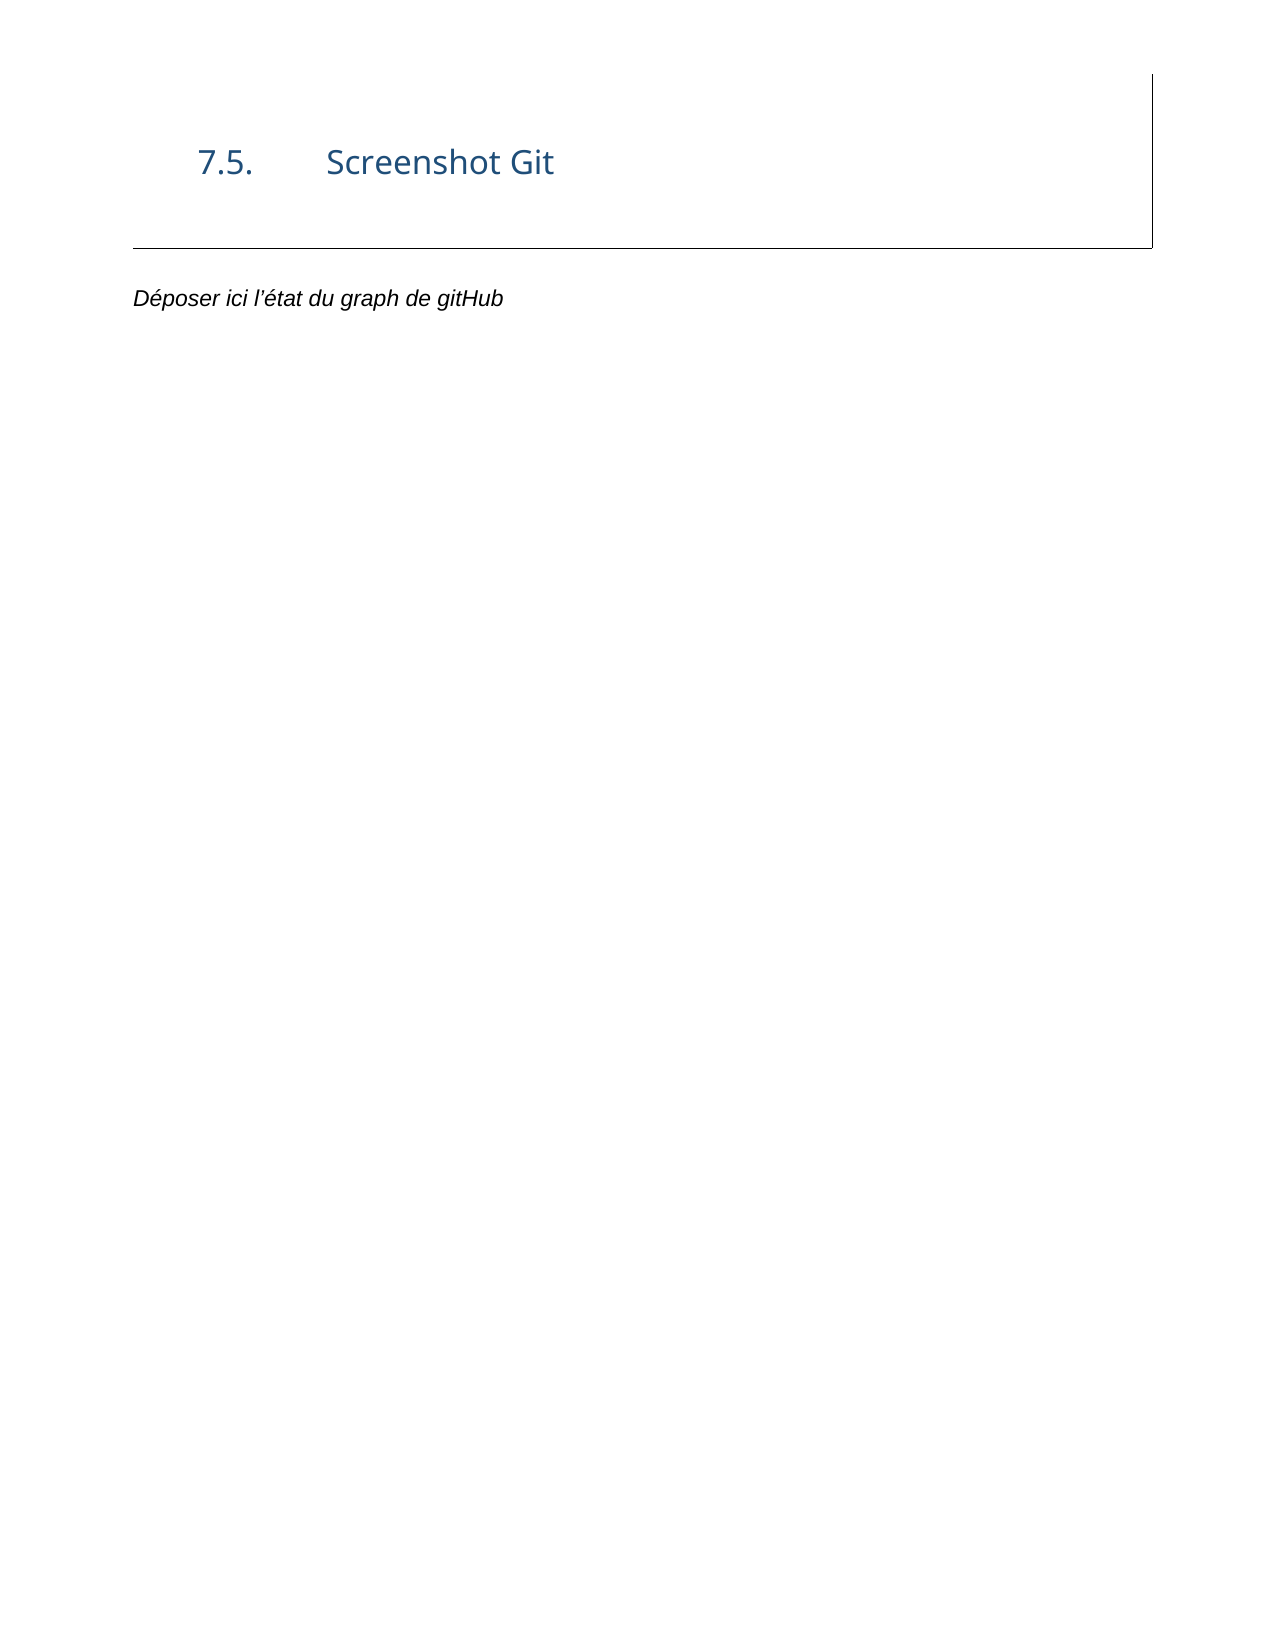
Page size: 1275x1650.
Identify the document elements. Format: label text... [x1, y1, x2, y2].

text Déposer ici l’état du graph de gitHub [133, 285, 1152, 311]
subtitle Screenshot Git [133, 74, 1152, 248]
